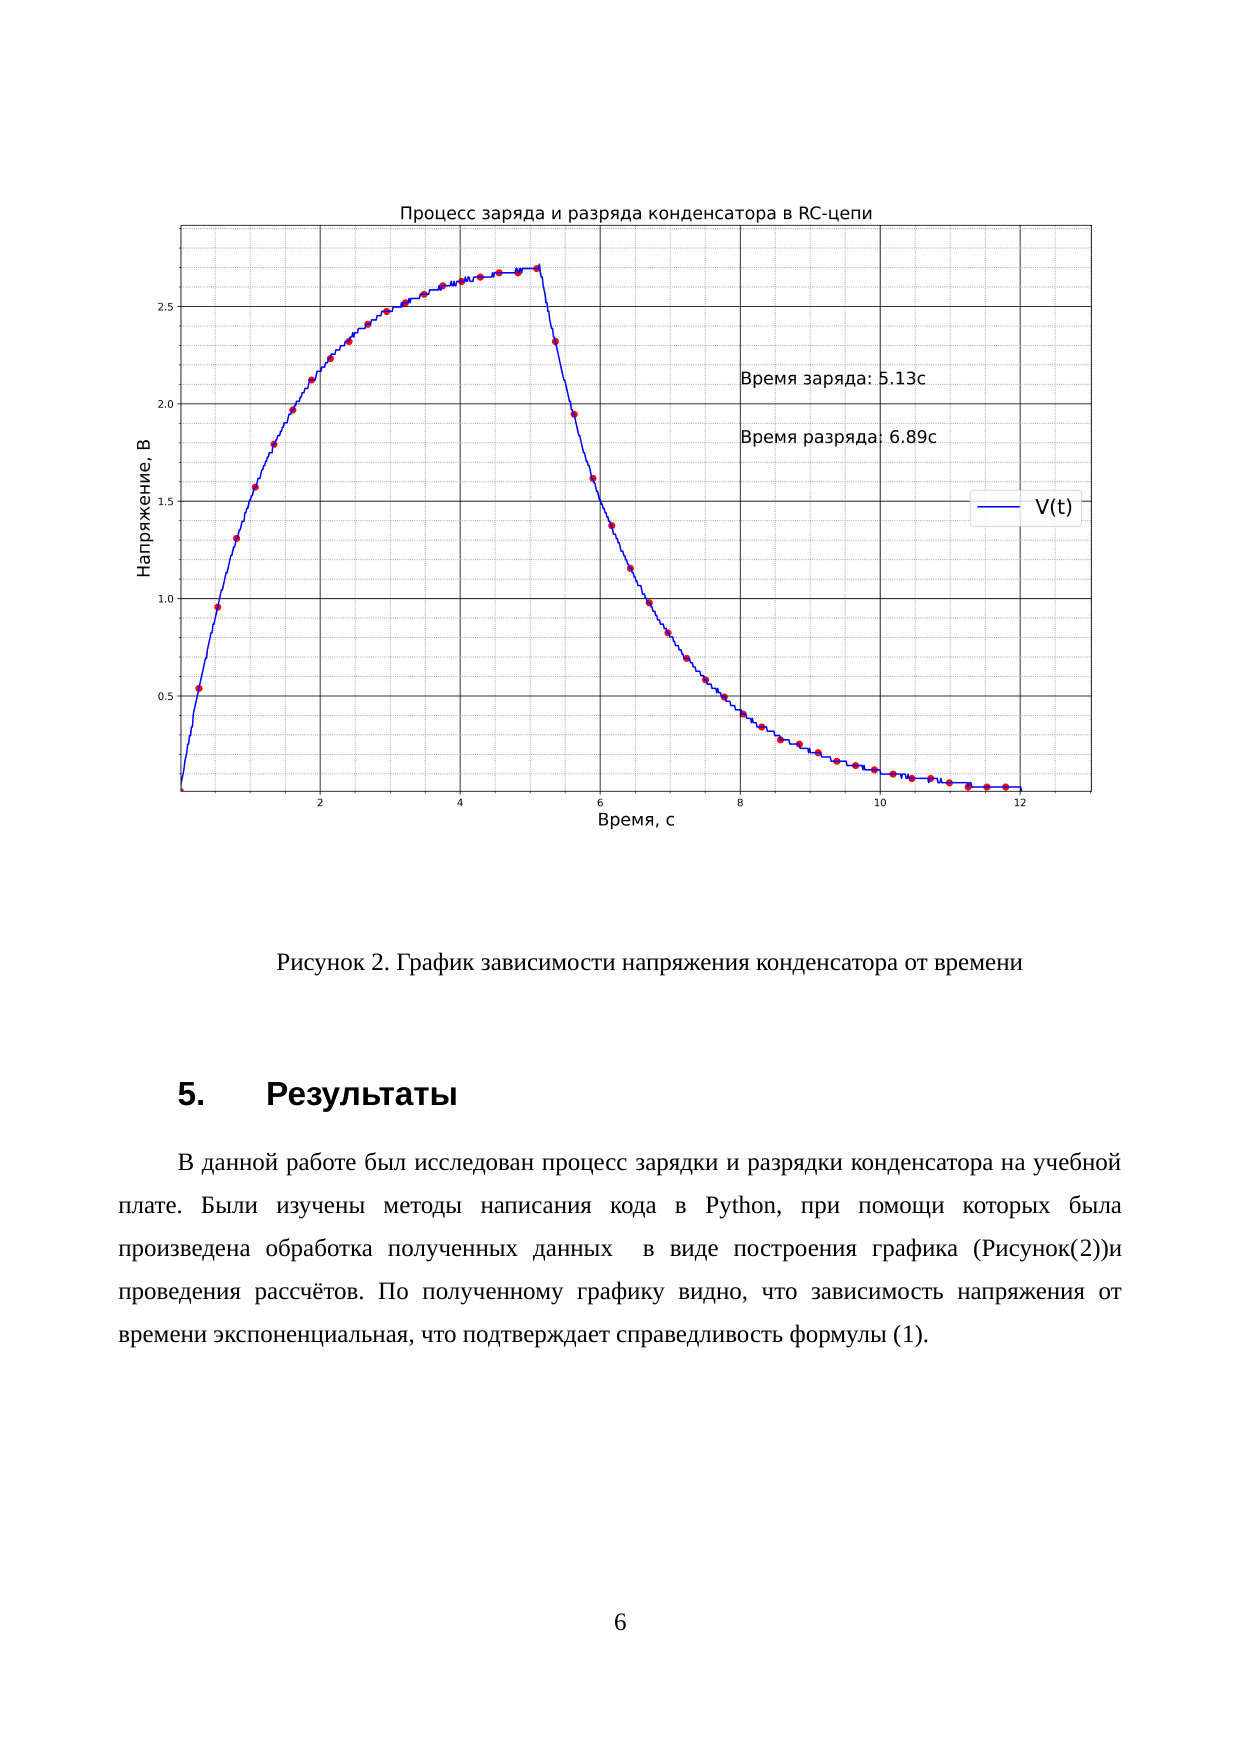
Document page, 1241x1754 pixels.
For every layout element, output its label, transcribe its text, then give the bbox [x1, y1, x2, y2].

subtitle Результаты [177, 1074, 1093, 1112]
picture [34, 137, 1209, 872]
text В данной работе был исследован процесс зарядки и разрядки конденсатора на учебной плате. Были изучены методы написания кода в Python, при помощи которых была произведена обработка полученных данных в виде построения графика (Рисунок(2))и проведения рассчётов. По полученному графику видно, что зависимость напряжения от времени экспоненциальная, что подтверждает справедливость формулы (1). [118, 1147, 1122, 1348]
text Рисунок 2. График зависимости напряжения конденсатора от времени [177, 947, 1122, 975]
